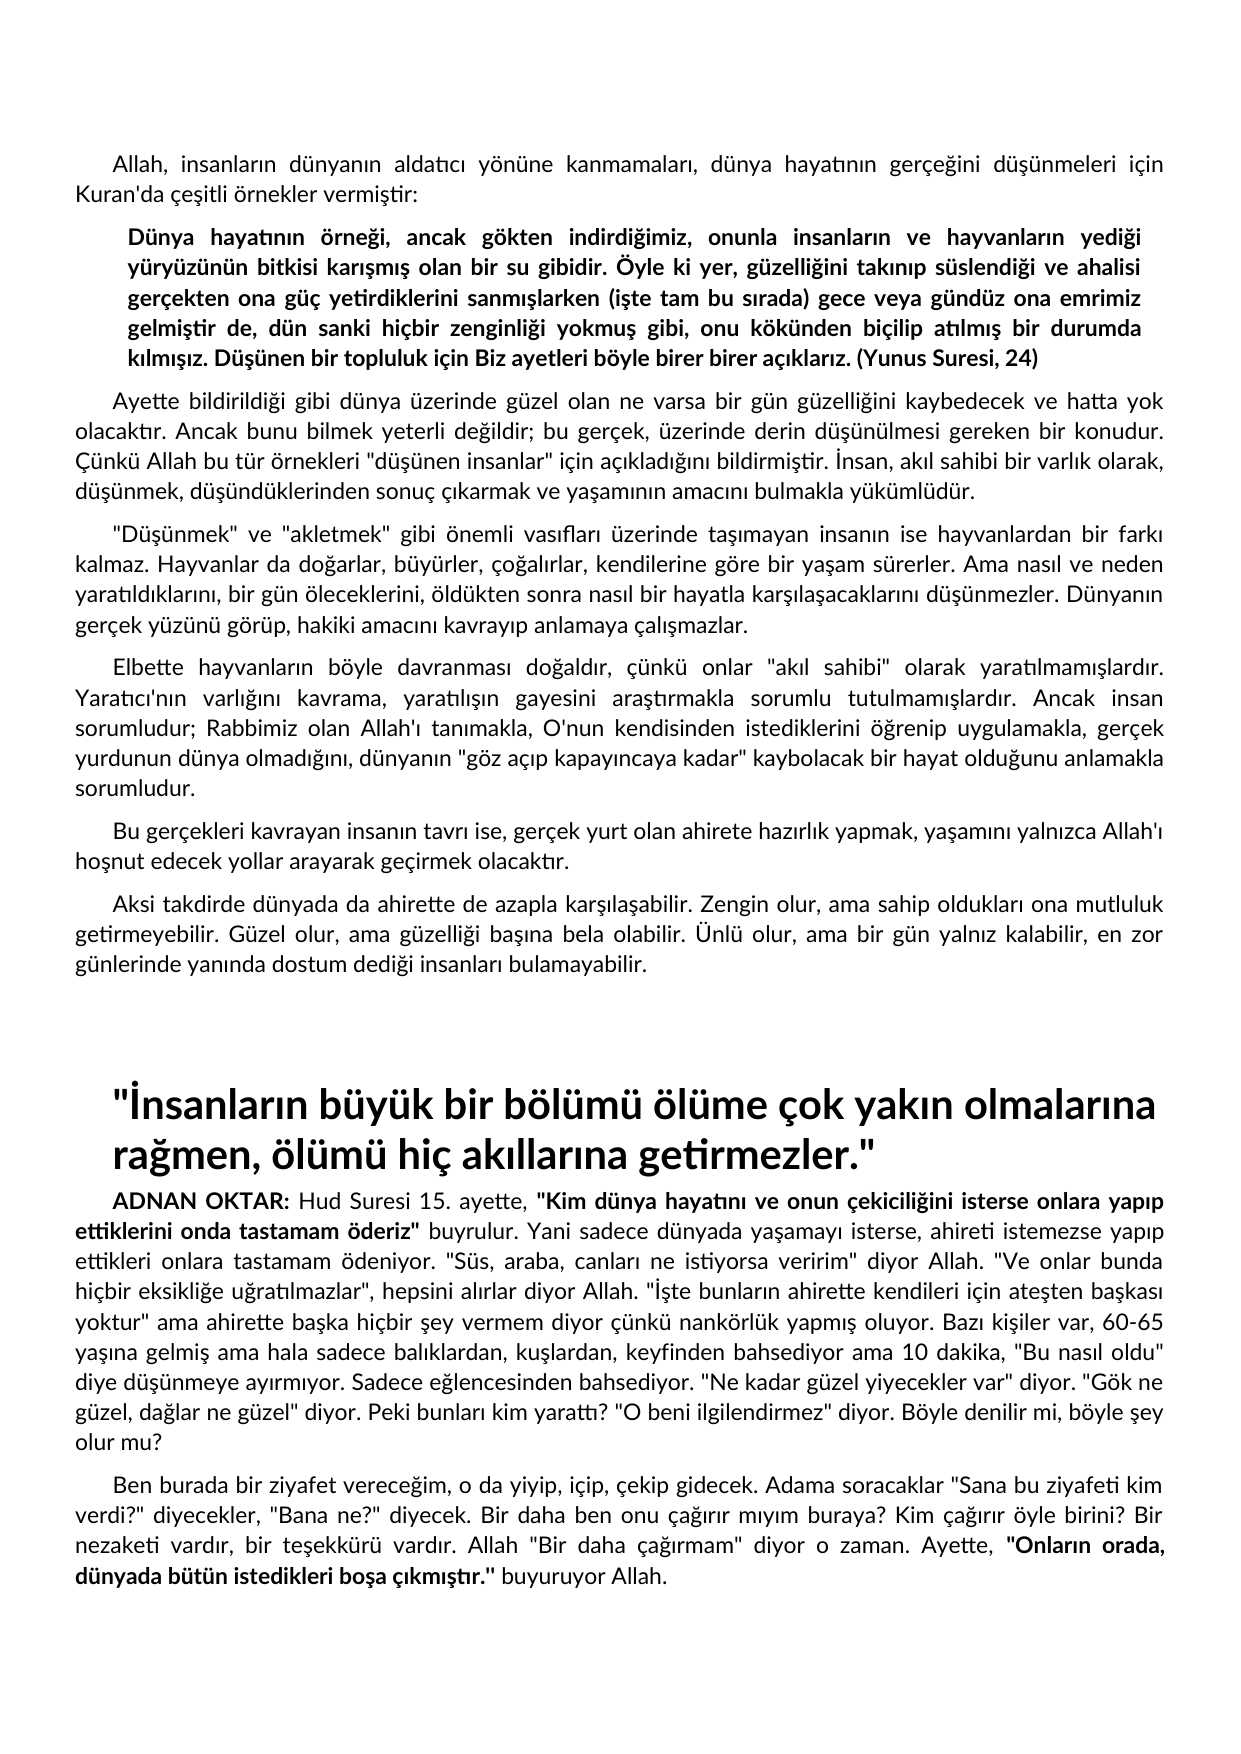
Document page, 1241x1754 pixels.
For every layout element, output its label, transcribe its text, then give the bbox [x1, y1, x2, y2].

text Allah, insanların dünyanın aldatıcı yönüne kanmamaları, dünya hayatının gerçeğini düşünmeleri için Kuran'da çeşitli örnekler vermiştir: [75, 150, 1165, 208]
subtitle "İnsanların büyük bir bölümü ölüme çok yakın olmalarına rağmen, ölümü hiç akıllarına getirmezler." [112, 1078, 1165, 1178]
text "Düşünmek" ve "akletmek" gibi önemli vasıfları üzerinde taşımayan insanın ise hayvanlardan bir farkı kalmaz. Hayvanlar da doğarlar, büyürler, çoğalırlar, kendilerine göre bir yaşam sürerler. Ama nasıl ve neden yaratıldıklarını, bir gün öleceklerini, öldükten sonra nasıl bir hayatla karşılaşacaklarını düşünmezler. Dünyanın gerçek yüzünü görüp, hakiki amacını kavrayıp anlamaya çalışmazlar. [75, 520, 1165, 638]
text Elbette hayvanların böyle davranması doğaldır, çünkü onlar "akıl sahibi" olarak yaratılmamışlardır. Yaratıcı'nın varlığını kavrama, yaratılışın gayesini araştırmakla sorumlu tutulmamışlardır. Ancak insan sorumludur; Rabbimiz olan Allah'ı tanımakla, O'nun kendisinden istediklerini öğrenip uygulamakla, gerçek yurdunun dünya olmadığını, dünyanın "göz açıp kapayıncaya kadar" kaybolacak bir hayat olduğunu anlamakla sorumludur. [75, 653, 1165, 801]
text ADNAN OKTAR: Hud Suresi 15. ayette, "Kim dünya hayatını ve onun çekiciliğini isterse onlara yapıp ettiklerini onda tastamam öderiz" buyrulur. Yani sadece dünyada yaşamayı isterse, ahireti istemezse yapıp ettikleri onlara tastamam ödeniyor. "Süs, araba, canları ne istiyorsa veririm" diyor Allah. "Ve onlar bunda hiçbir eksikliğe uğratılmazlar", hepsini alırlar diyor Allah. "İşte bunların ahirette kendileri için ateşten başkası yoktur" ama ahirette başka hiçbir şey vermem diyor çünkü nankörlük yapmış oluyor. Bazı kişiler var, 60-65 yaşına gelmiş ama hala sadece balıklardan, kuşlardan, keyfinden bahsediyor ama 10 dakika, "Bu nasıl oldu" diye düşünmeye ayırmıyor. Sadece eğlencesinden bahsediyor. "Ne kadar güzel yiyecekler var" diyor. "Gök ne güzel, dağlar ne güzel" diyor. Peki bunları kim yarattı? "O beni ilgilendirmez" diyor. Böyle denilir mi, böyle şey olur mu? [75, 1186, 1165, 1456]
text Aksi takdirde dünyada da ahirette de azapla karşılaşabilir. Zengin olur, ama sahip oldukları ona mutluluk getirmeyebilir. Güzel olur, ama güzelliği başına bela olabilir. Ünlü olur, ama bir gün yalnız kalabilir, en zor günlerinde yanında dostum dediği insanları bulamayabilir. [75, 889, 1165, 977]
text Bu gerçekleri kavrayan insanın tavrı ise, gerçek yurt olan ahirete hazırlık yapmak, yaşamını yalnızca Allah'ı hoşnut edecek yollar arayarak geçirmek olacaktır. [75, 817, 1165, 874]
text Dünya hayatının örneği, ancak gökten indirdiğimiz, onunla insanların ve hayvanların yediği yüryüzünün bitkisi karışmış olan bir su gibidir. Öyle ki yer, güzelliğini takınıp süslendiği ve ahalisi gerçekten ona güç yetirdiklerini sanmışlarken (işte tam bu sırada) gece veya gündüz ona emrimiz gelmiştir de, dün sanki hiçbir zenginliği yokmuş gibi, onu kökünden biçilip atılmış bir durumda kılmışız. Düşünen bir topluluk için Biz ayetleri böyle birer birer açıklarız. (Yunus Suresi, 24) [127, 223, 1143, 371]
text Ben burada bir ziyafet vereceğim, o da yiyip, içip, çekip gidecek. Adama soracaklar "Sana bu ziyafeti kim verdi?" diyecekler, "Bana ne?" diyecek. Bir daha ben onu çağırır mıyım buraya? Kim çağırır öyle birini? Bir nezaketi vardır, bir teşekkürü vardır. Allah "Bir daha çağırmam" diyor o zaman. Ayette, "Onların orada, dünyada bütün istedikleri boşa çıkmıştır.'' buyuruyor Allah. [75, 1471, 1165, 1589]
text Ayette bildirildiği gibi dünya üzerinde güzel olan ne varsa bir gün güzelliğini kaybedecek ve hatta yok olacaktır. Ancak bunu bilmek yeterli değildir; bu gerçek, üzerinde derin düşünülmesi gereken bir konudur. Çünkü Allah bu tür örnekleri "düşünen insanlar" için açıkladığını bildirmiştir. İnsan, akıl sahibi bir varlık olarak, düşünmek, düşündüklerinden sonuç çıkarmak ve yaşamının amacını bulmakla yükümlüdür. [75, 386, 1165, 504]
